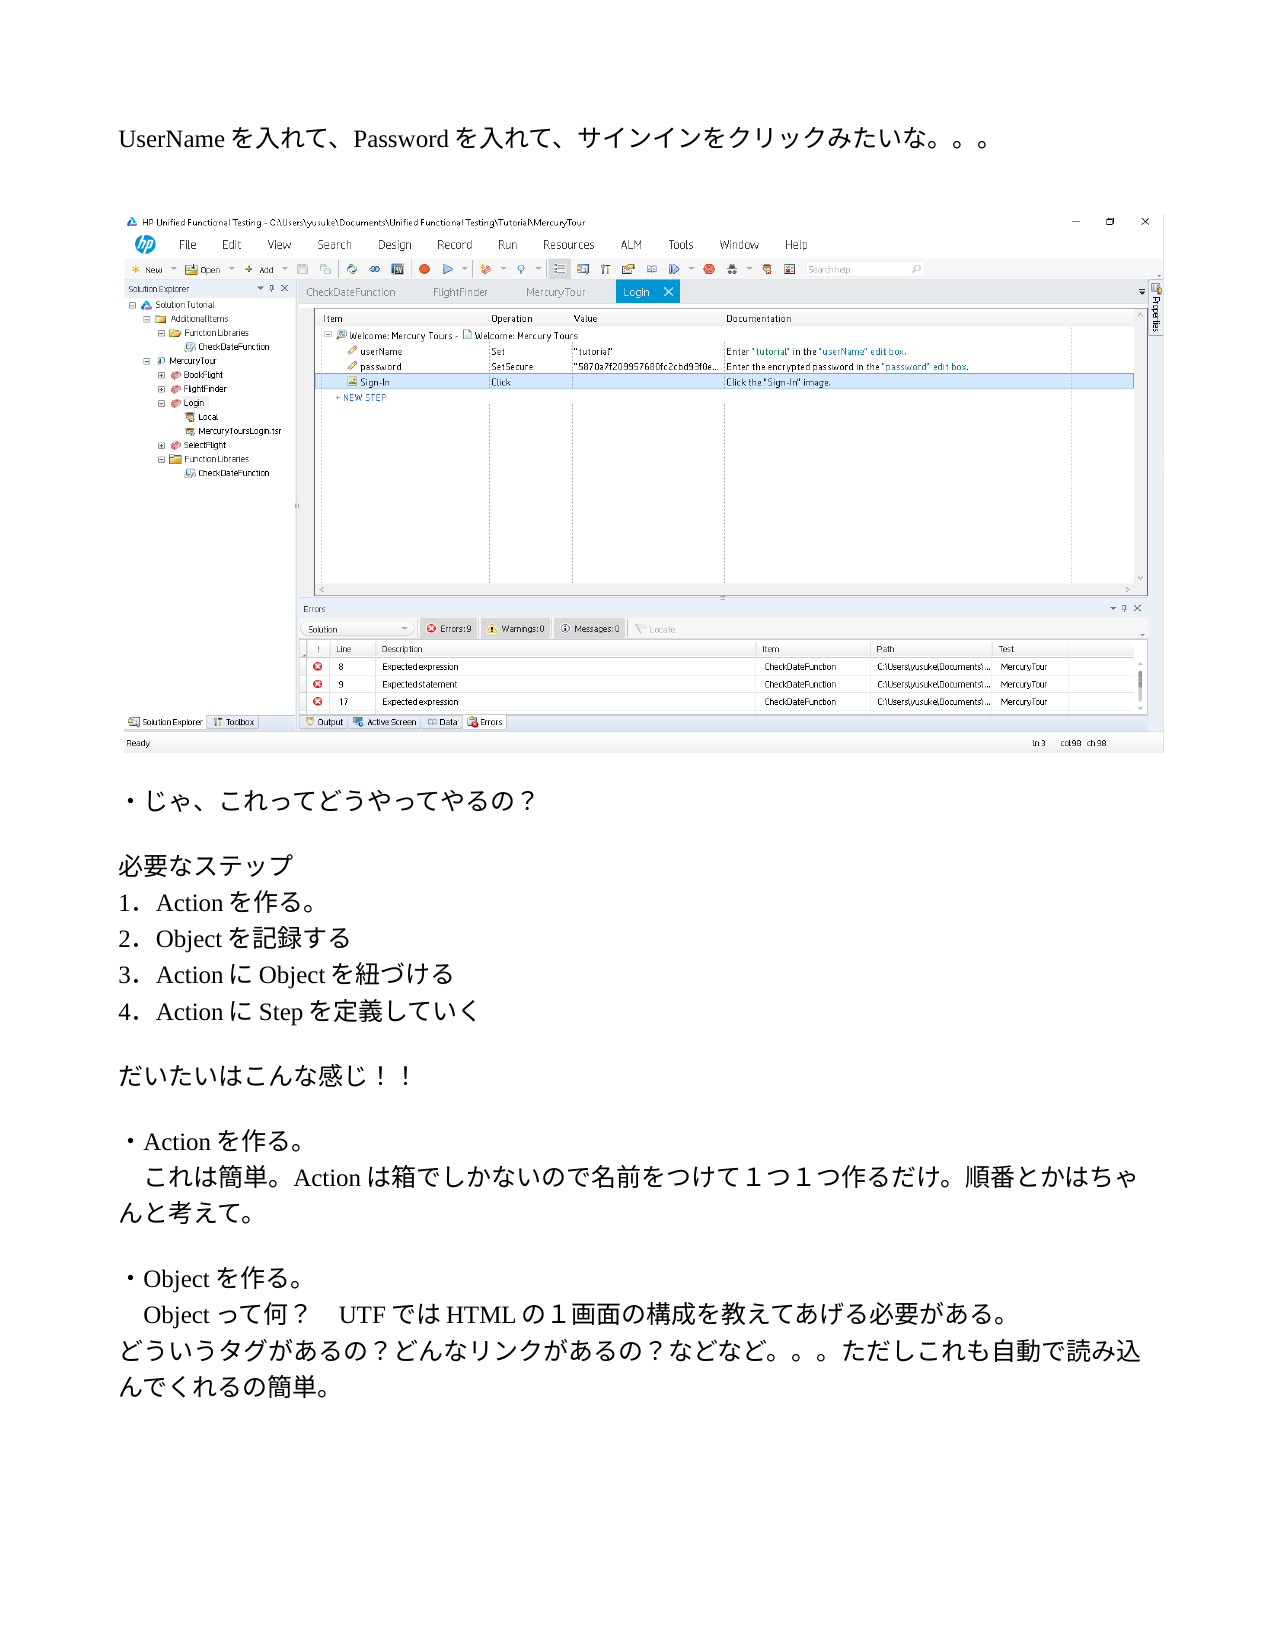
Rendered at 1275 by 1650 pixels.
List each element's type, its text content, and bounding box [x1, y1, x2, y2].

picture [124, 214, 1164, 753]
text 1．Actionを作る。 [118, 882, 1157, 918]
text ・Objectを作る。 [118, 1258, 1157, 1295]
text ・じゃ、これってどうやってやるの？ [118, 781, 1157, 817]
text UserNameを入れて、Passwordを入れて、サインインをクリックみたいな。。。 [118, 118, 1157, 154]
text どういうタグがあるの？どんなリンクがあるの？などなど。。。ただしこれも自動で読み込んでくれるの簡単。 [118, 1331, 1157, 1403]
text これは簡単。Actionは箱でしかないので名前をつけて１つ１つ作るだけ。順番とかはちゃんと考えて。 [118, 1157, 1157, 1230]
text 3．ActionにObjectを紐づける [118, 955, 1157, 991]
text だいたいはこんな感じ！！ [118, 1056, 1157, 1092]
text Objectって何？ UTFではHTMLの１画面の構成を教えてあげる必要がある。 [118, 1295, 1157, 1331]
text ・Actionを作る。 [118, 1121, 1157, 1157]
text 必要なステップ [118, 846, 1157, 882]
text 4．ActionにStepを定義していく [118, 991, 1157, 1027]
text 2．Objectを記録する [118, 918, 1157, 955]
